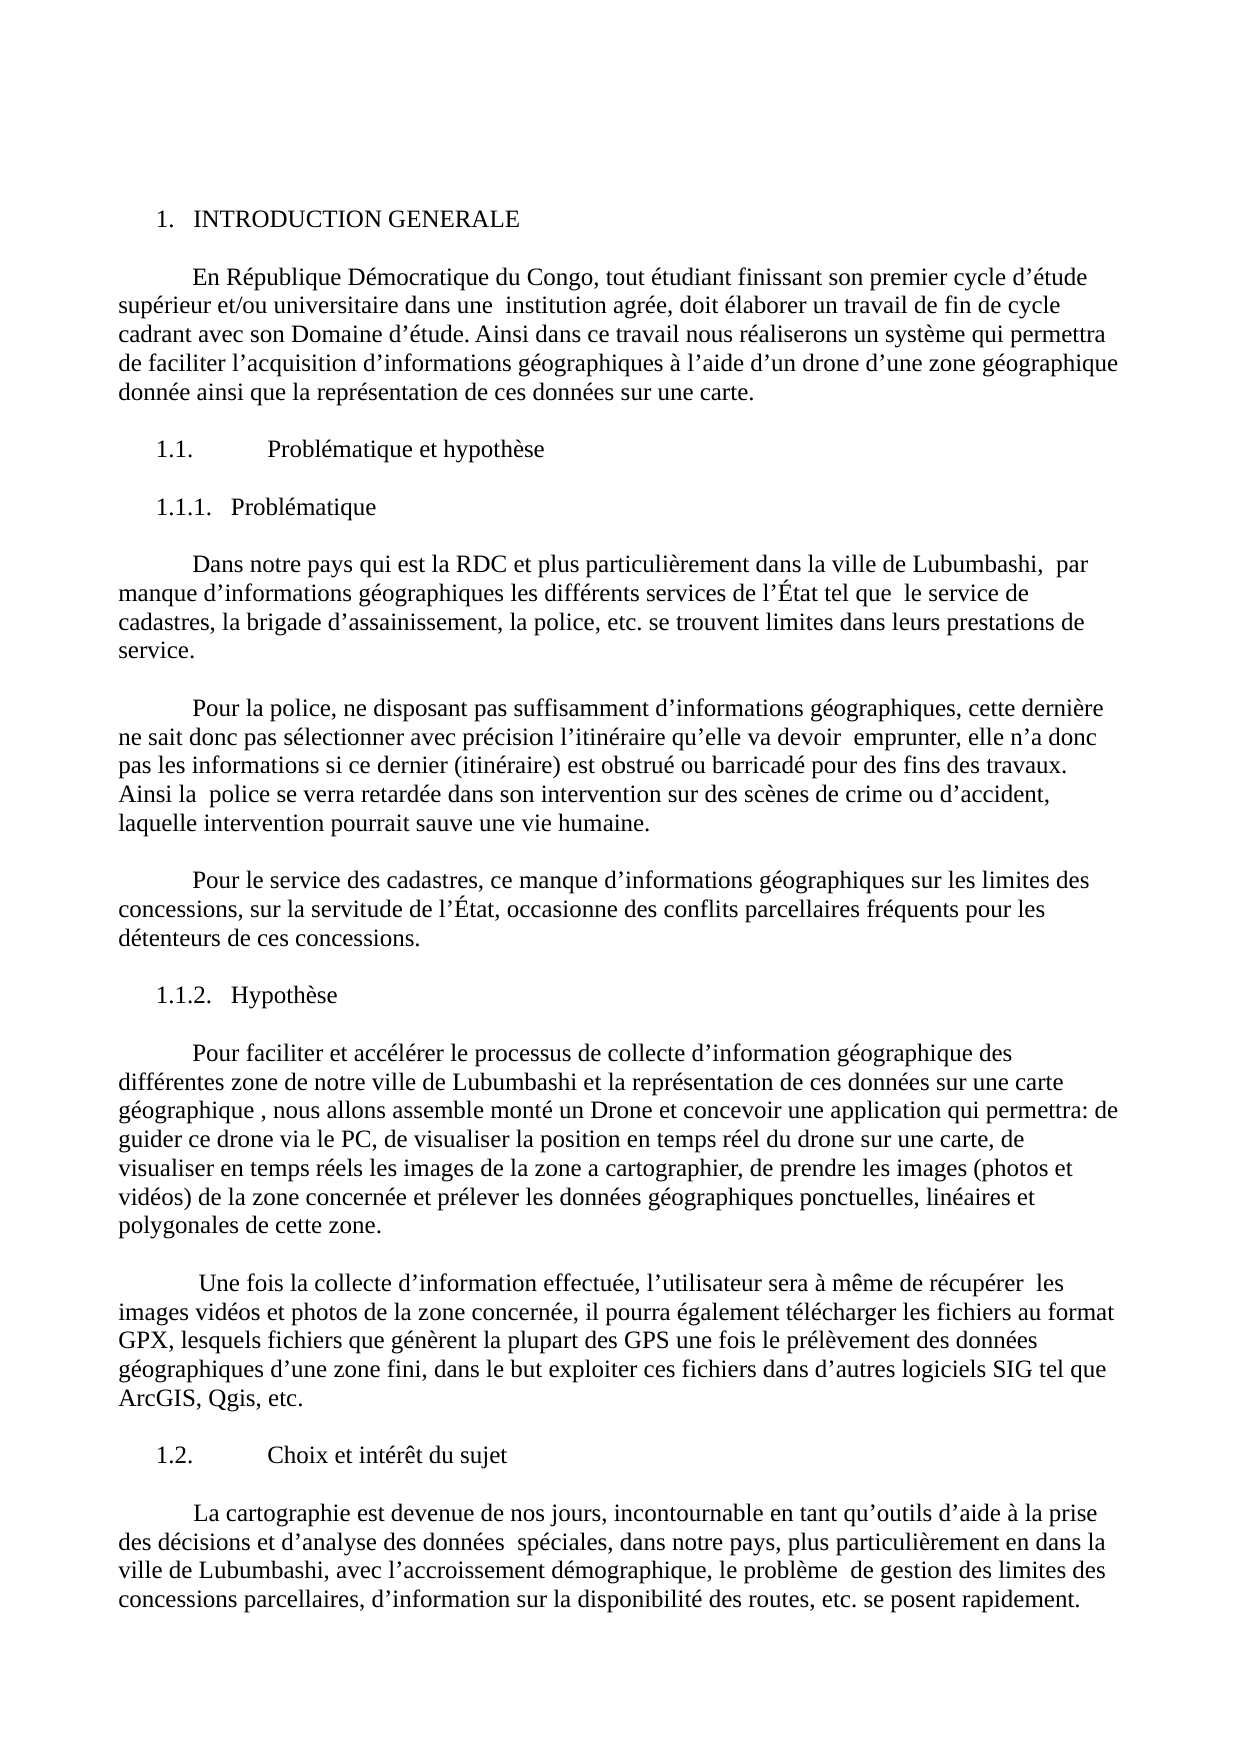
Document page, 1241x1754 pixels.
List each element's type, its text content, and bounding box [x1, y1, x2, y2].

text Une fois la collecte d’information effectuée, l’utilisateur sera à même de récupérer les images vidéos et photos de la zone concernée, il pourra également télécharger les fichiers au format GPX, lesquels fichiers que génèrent la plupart des GPS une fois le prélèvement des données géographiques d’une zone fini, dans le but exploiter ces fichiers dans d’autres logiciels SIG tel que ArcGIS, Qgis, etc. [118, 1268, 1122, 1412]
list Choix et intérêt du sujet [156, 1441, 1122, 1469]
text Pour le service des cadastres, ce manque d’informations géographiques sur les limites des concessions, sur la servitude de l’État, occasionne des conflits parcellaires fréquents pour les détenteurs de ces concessions. [118, 866, 1122, 952]
list Problématique [156, 492, 1122, 521]
text En République Démocratique du Congo, tout étudiant finissant son premier cycle d’étude supérieur et/ou universitaire dans une institution agrée, doit élaborer un travail de fin de cycle cadrant avec son Domaine d’étude. Ainsi dans ce travail nous réaliserons un système qui permettra de faciliter l’acquisition d’informations géographiques à l’aide d’un drone d’une zone géographique donnée ainsi que la représentation de ces données sur une carte. [118, 262, 1122, 406]
list INTRODUCTION GENERALE [156, 204, 1122, 233]
text Dans notre pays qui est la RDC et plus particulièrement dans la ville de Lubumbashi, par manque d’informations géographiques les différents services de l’État tel que le service de cadastres, la brigade d’assainissement, la police, etc. se trouvent limites dans leurs prestations de service. [118, 549, 1122, 664]
text Pour la police, ne disposant pas suffisamment d’informations géographiques, cette dernière ne sait donc pas sélectionner avec précision l’itinéraire qu’elle va devoir emprunter, elle n’a donc pas les informations si ce dernier (itinéraire) est obstrué ou barricadé pour des fins des travaux. Ainsi la police se verra retardée dans son intervention sur des scènes de crime ou d’accident, laquelle intervention pourrait sauve une vie humaine. [118, 693, 1122, 837]
text Pour faciliter et accélérer le processus de collecte d’information géographique des différentes zone de notre ville de Lubumbashi et la représentation de ces données sur une carte géographique , nous allons assemble monté un Drone et concevoir une application qui permettra: de guider ce drone via le PC, de visualiser la position en temps réel du drone sur une carte, de visualiser en temps réels les images de la zone a cartographier, de prendre les images (photos et vidéos) de la zone concernée et prélever les données géographiques ponctuelles, linéaires et polygonales de cette zone. [118, 1038, 1122, 1239]
list Hypothèse [156, 981, 1122, 1009]
list Problématique et hypothèse [156, 434, 1122, 463]
text La cartographie est devenue de nos jours, incontournable en tant qu’outils d’aide à la prise des décisions et d’analyse des données spéciales, dans notre pays, plus particulièrement en dans la ville de Lubumbashi, avec l’accroissement démographique, le problème de gestion des limites des concessions parcellaires, d’information sur la disponibilité des routes, etc. se posent rapidement. [118, 1498, 1122, 1613]
